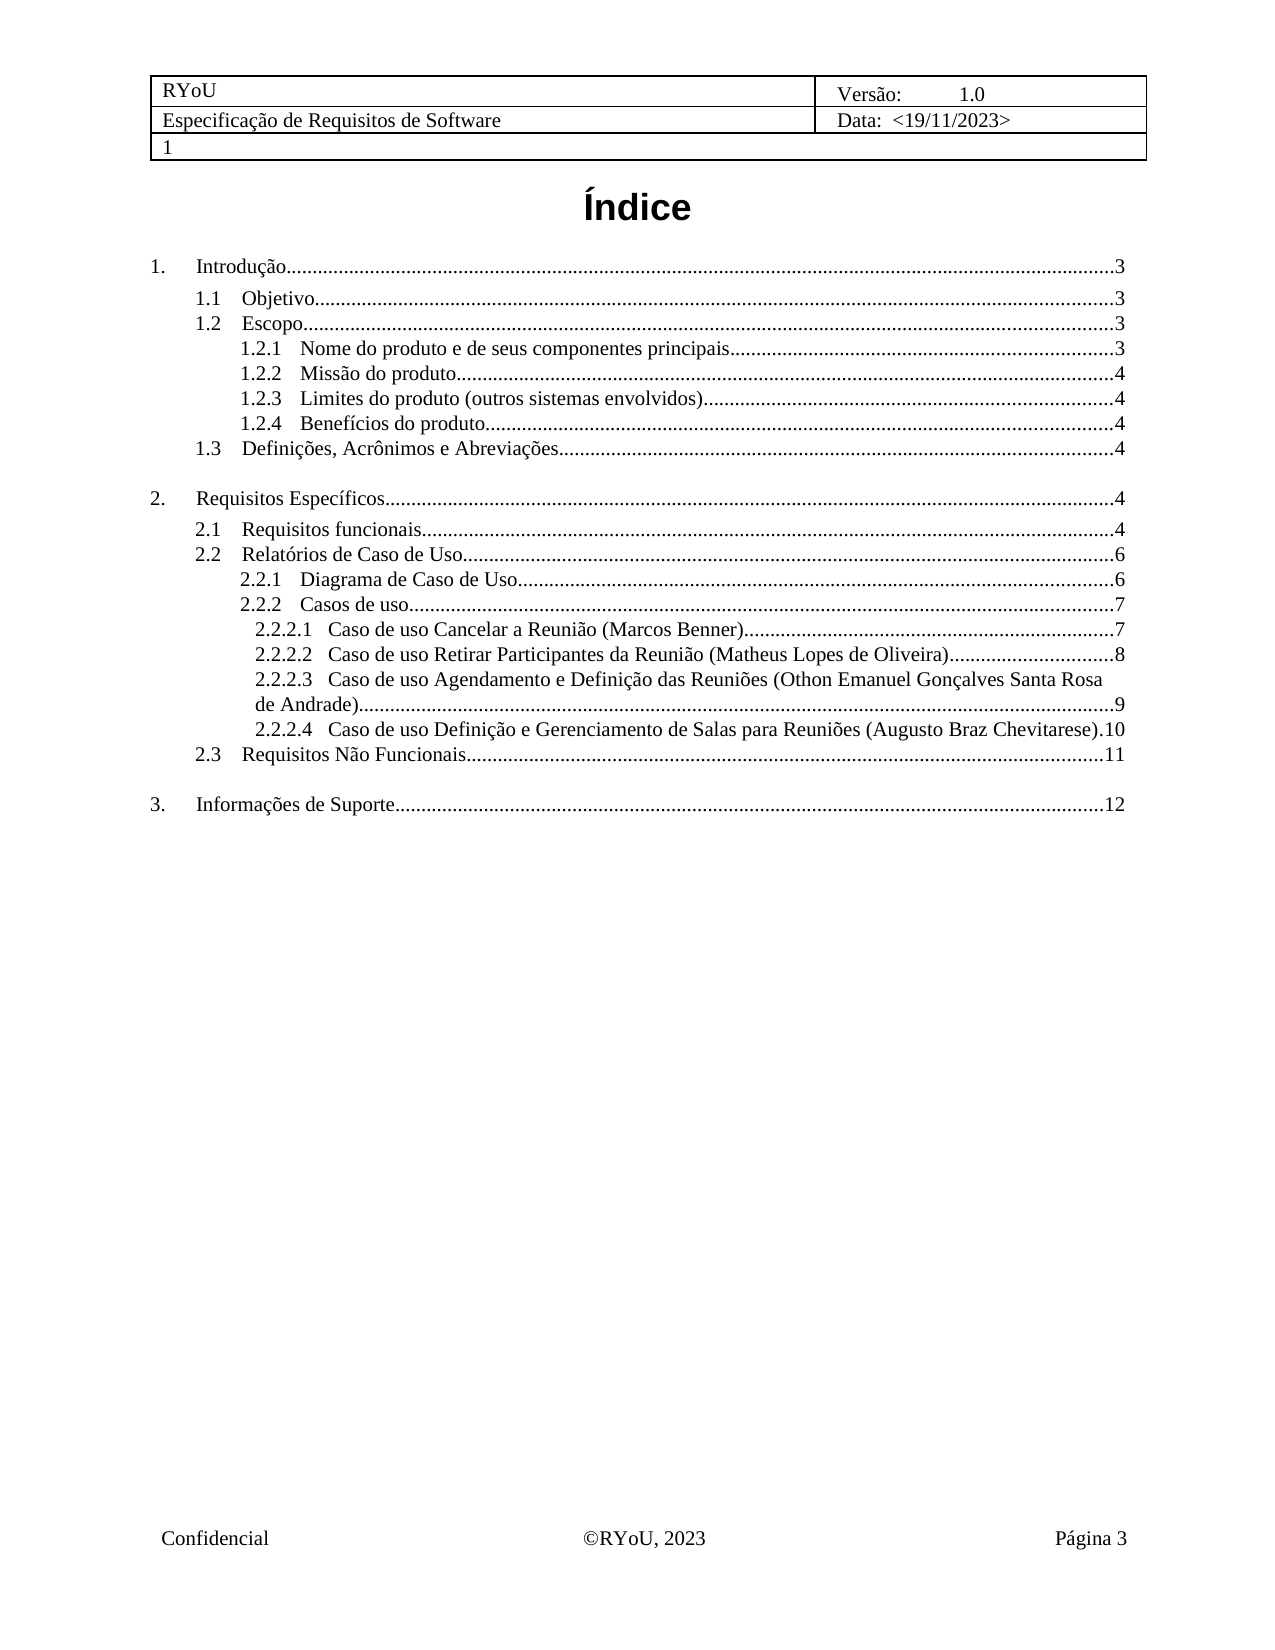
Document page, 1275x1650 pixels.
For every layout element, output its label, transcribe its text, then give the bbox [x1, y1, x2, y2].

text 1.2.3 Limites do produto (outros sistemas envolvidos) 4 [240, 385, 1125, 410]
text 1.3 Definições, Acrônimos e Abreviações 4 [195, 435, 1050, 460]
text 2.3 Requisitos Não Funcionais 11 [195, 741, 1050, 766]
text 2.2 Relatórios de Caso de Uso 6 [195, 541, 1050, 566]
text 1. Introdução 3 [150, 253, 1050, 278]
text 2.2.2.4 Caso de uso Definição e Gerenciamento de Salas para Reuniões (Augusto Braz Chevitarese) 10 [255, 716, 1125, 741]
text 1.2.4 Benefícios do produto 4 [240, 410, 1125, 435]
text 1.2.1 Nome do produto e de seus componentes principais 3 [240, 335, 1125, 360]
text 2.1 Requisitos funcionais 4 [195, 516, 1050, 541]
text 2.2.2.3 Caso de uso Agendamento e Definição das Reuniões (Othon Emanuel Gonçalves Santa Rosa de Andrade) 9 [255, 666, 1125, 716]
text 2.2.2 Casos de uso 7 [240, 591, 1125, 616]
text 3. Informações de Suporte 12 [150, 791, 1050, 816]
text 1.1 Objetivo 3 [195, 285, 1050, 310]
text 2. Requisitos Específicos 4 [150, 485, 1050, 510]
text 2.2.2.1 Caso de uso Cancelar a Reunião (Marcos Benner) 7 [255, 616, 1125, 641]
text 2.2.2.2 Caso de uso Retirar Participantes da Reunião (Matheus Lopes de Oliveira) 8 [255, 641, 1125, 666]
text 2.2.1 Diagrama de Caso de Uso 6 [240, 566, 1125, 591]
text 1.2 Escopo 3 [195, 310, 1050, 335]
title Índice [150, 185, 1125, 228]
text 1.2.2 Missão do produto 4 [240, 360, 1125, 385]
